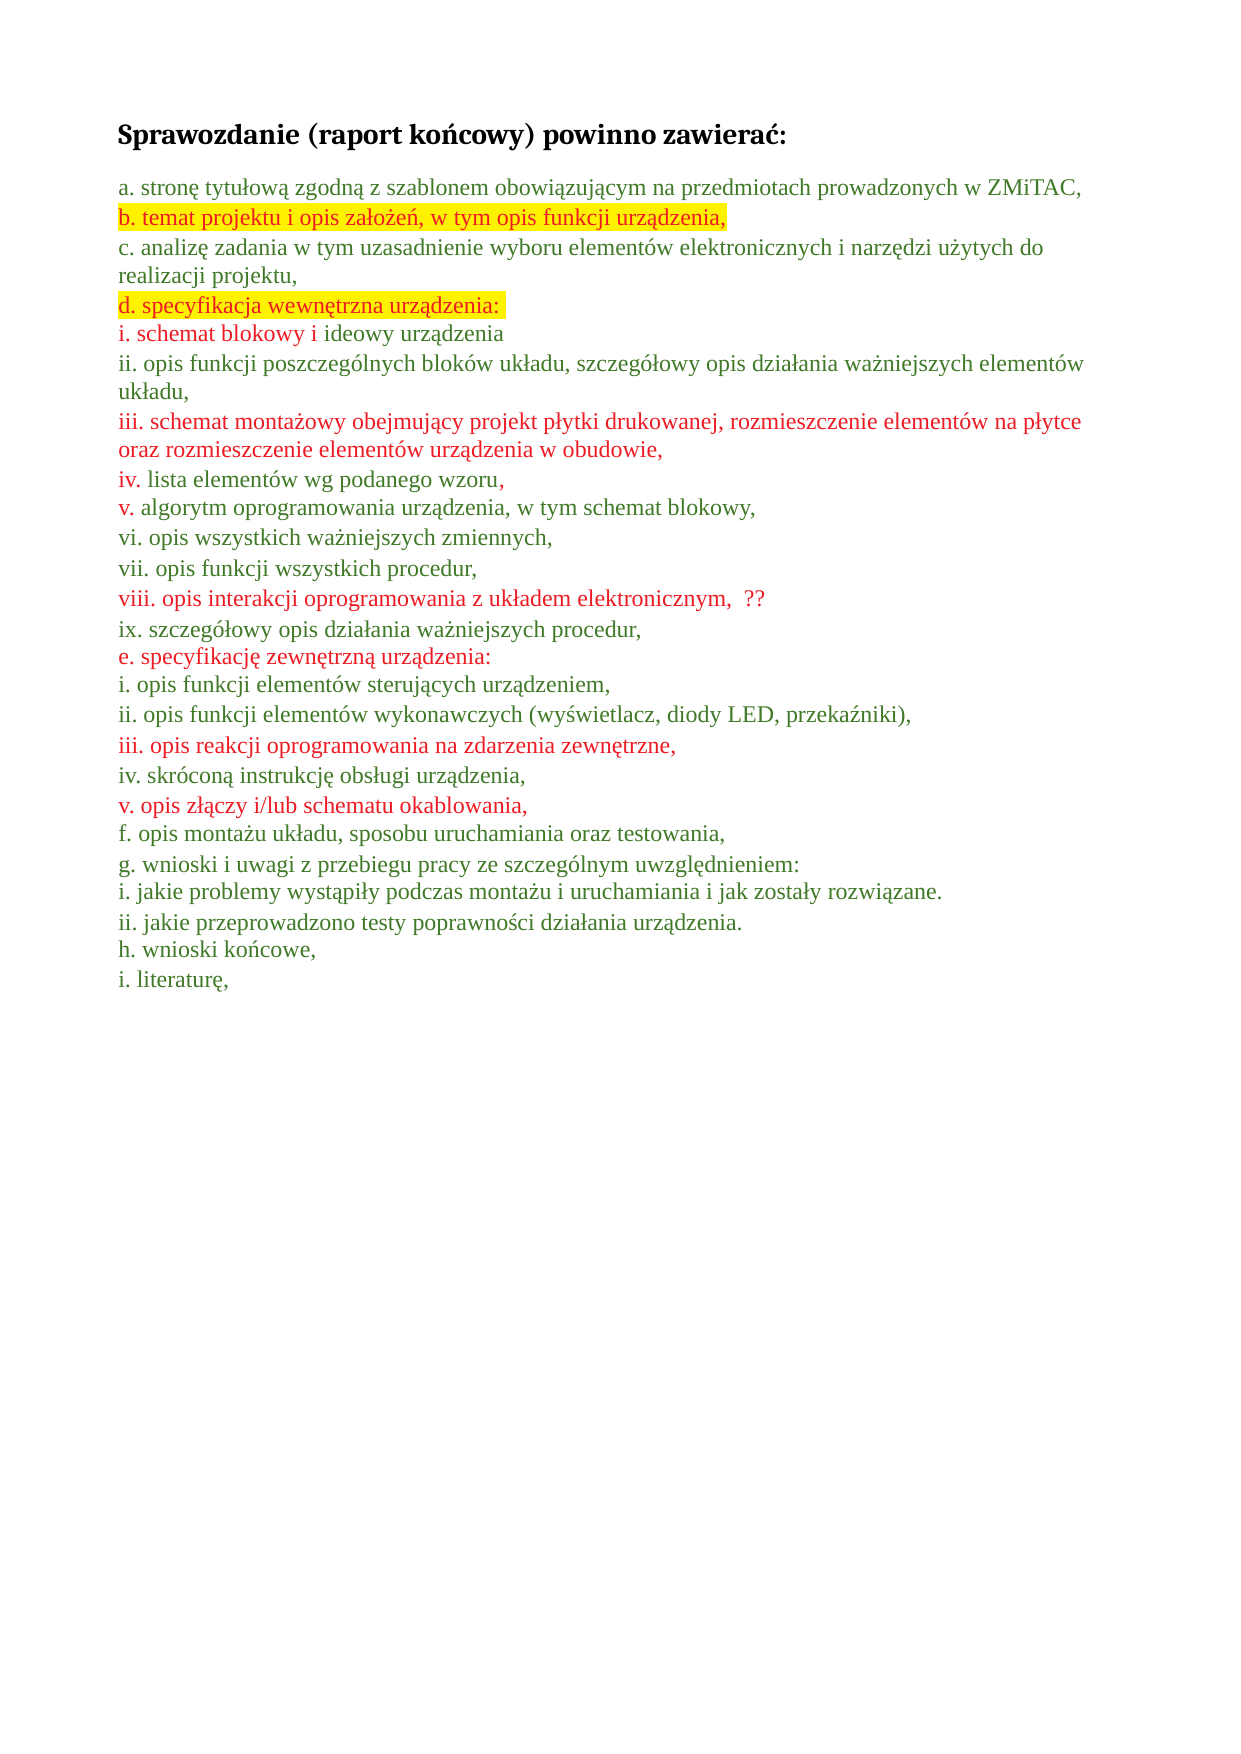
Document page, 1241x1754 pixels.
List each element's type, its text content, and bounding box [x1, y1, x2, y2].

text g. wnioski i uwagi z przebiegu pracy ze szczególnym uwzględnieniem: [118, 849, 1122, 877]
text ix. szczegółowy opis działania ważniejszych procedur, [118, 615, 1122, 642]
text iv. skróconą instrukcję obsługi urządzenia, [118, 761, 1122, 789]
text v. opis złączy i/lub schematu okablowania, [118, 792, 1122, 819]
text b. temat projektu i opis założeń, w tym opis funkcji urządzenia, [118, 203, 1122, 231]
text h. wnioski końcowe, [118, 935, 1122, 963]
text e. specyfikację zewnętrzną urządzenia: [118, 642, 1122, 670]
text vii. opis funkcji wszystkich procedur, [118, 554, 1122, 581]
text Sprawozdanie (raport końcowy) powinno zawierać: [118, 118, 1122, 152]
text iii. schemat montażowy obejmujący projekt płytki drukowanej, rozmieszczenie elementów na płytce oraz rozmieszczenie elementów urządzenia w obudowie, [118, 407, 1122, 463]
text c. analizę zadania w tym uzasadnienie wyboru elementów elektronicznych i narzędzi użytych do realizacji projektu, [118, 233, 1122, 288]
text i. opis funkcji elementów sterujących urządzeniem, [118, 670, 1122, 697]
text a. stronę tytułową zgodną z szablonem obowiązującym na przedmiotach prowadzonych w ZMiTAC, [118, 172, 1122, 200]
text ii. opis funkcji elementów wykonawczych (wyświetlacz, diody LED, przekaźniki), [118, 700, 1122, 728]
text i. schemat blokowy i ideowy urządzenia [118, 319, 1122, 347]
text iii. opis reakcji oprogramowania na zdarzenia zewnętrzne, [118, 731, 1122, 758]
text viii. opis interakcji oprogramowania z układem elektronicznym, ?? [118, 584, 1122, 612]
text i. literaturę, [118, 966, 1122, 993]
text v. algorytm oprogramowania urządzenia, w tym schemat blokowy, [118, 493, 1122, 521]
text d. specyfikacja wewnętrzna urządzenia: [118, 291, 1122, 319]
text ii. opis funkcji poszczególnych bloków układu, szczegółowy opis działania ważniejszych elementów układu, [118, 349, 1122, 404]
text i. jakie problemy wystąpiły podczas montażu i uruchamiania i jak zostały rozwiązane. [118, 877, 1122, 905]
text ii. jakie przeprowadzono testy poprawności działania urządzenia. [118, 908, 1122, 935]
text iv. lista elementów wg podanego wzoru, [118, 465, 1122, 493]
text vi. opis wszystkich ważniejszych zmiennych, [118, 523, 1122, 551]
text f. opis montażu układu, sposobu uruchamiania oraz testowania, [118, 819, 1122, 847]
